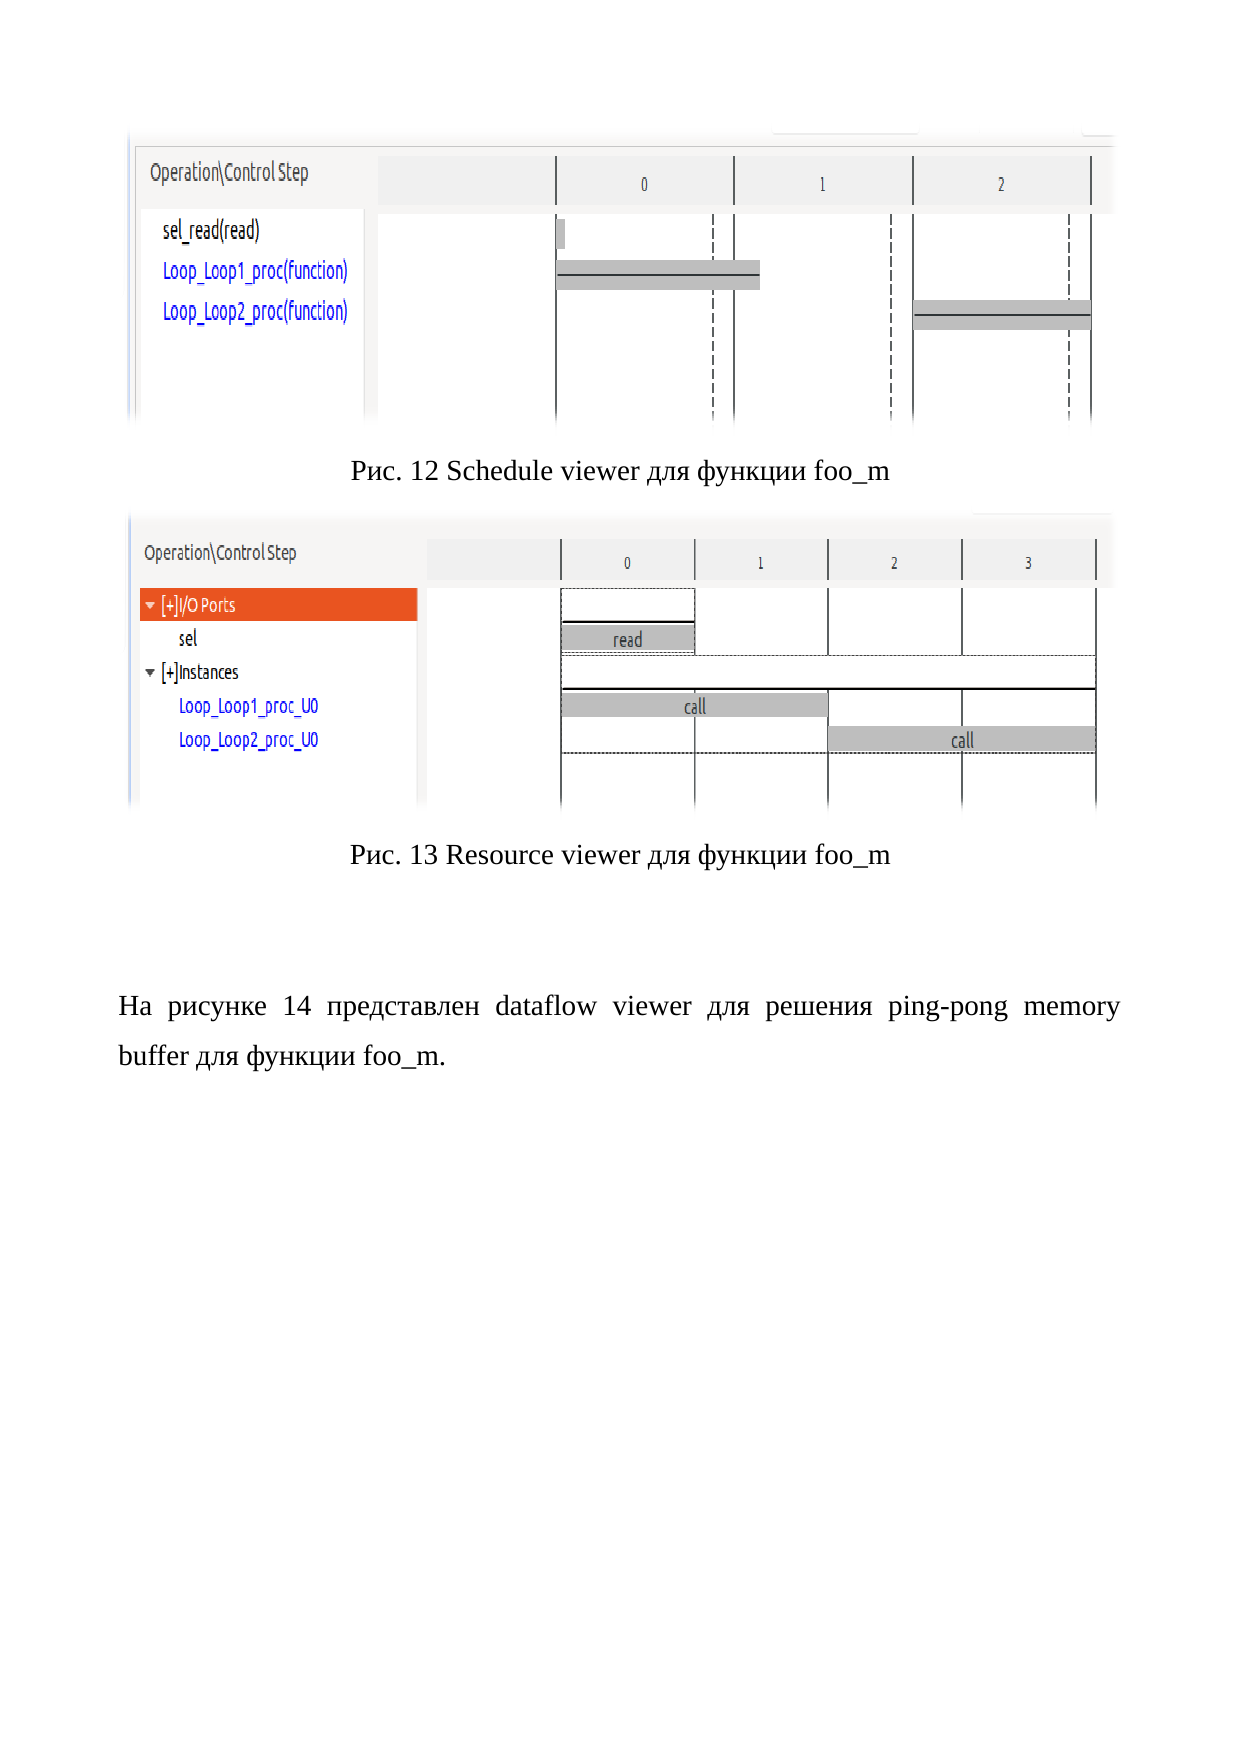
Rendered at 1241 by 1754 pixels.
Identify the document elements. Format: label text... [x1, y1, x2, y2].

picture [118, 502, 1123, 820]
text На рисунке 14 представлен dataflow viewer для решения ping-pong memory buffer для функции foo_m. [118, 988, 1122, 1072]
text Рис. 12 Schedule viewer для функции foo_m [118, 436, 1122, 486]
text Рис. 13 Resource viewer для функции foo_m [118, 820, 1122, 870]
picture [118, 118, 1123, 436]
